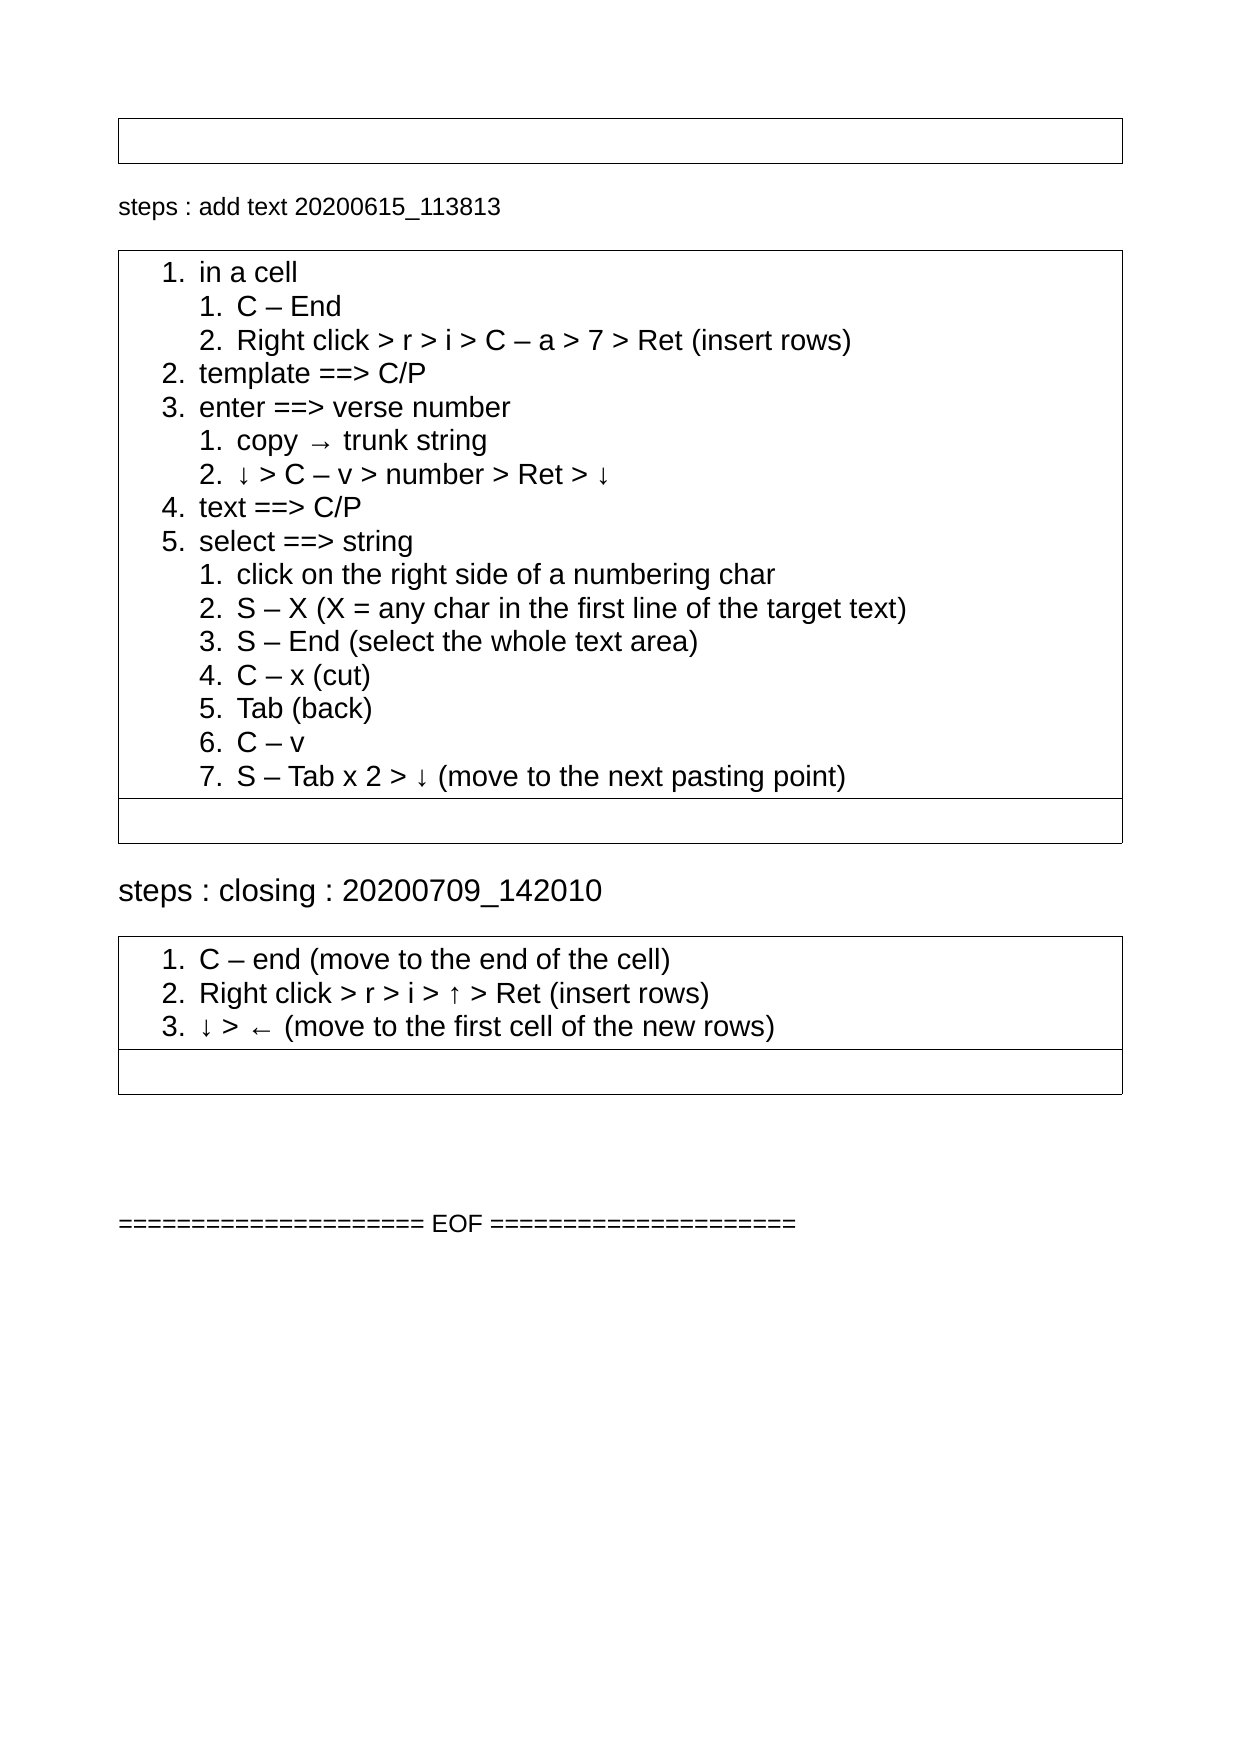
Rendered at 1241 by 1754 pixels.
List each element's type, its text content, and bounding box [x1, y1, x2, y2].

table_cell [119, 799, 1122, 843]
text ===================== EOF ===================== [118, 1209, 1122, 1238]
text steps : closing : 20200709_142010 [118, 872, 1122, 908]
text steps : add text 20200615_113813 [118, 192, 1122, 221]
table_header in a cell C – End Right click > r > i > C – a > 7 > Ret (insert rows) template ==> C/P enter ==> verse number copy → trunk string ↓ > C – v > number > Ret > ↓ text ==> C/P select ==> string click on the right side of a numbering char S – X (X = any char in the first line of the target text) S – End (select the whole text area) C – x (cut) Tab (back) C – v S – Tab x 2 > ↓ (move to the next pasting point) [119, 251, 1122, 798]
table_cell [119, 119, 1122, 163]
table_cell [119, 1050, 1122, 1094]
table_header C – end (move to the end of the cell) Right click > r > i > ↑ > Ret (insert rows) ↓ > ← (move to the first cell of the new rows) [119, 937, 1122, 1049]
